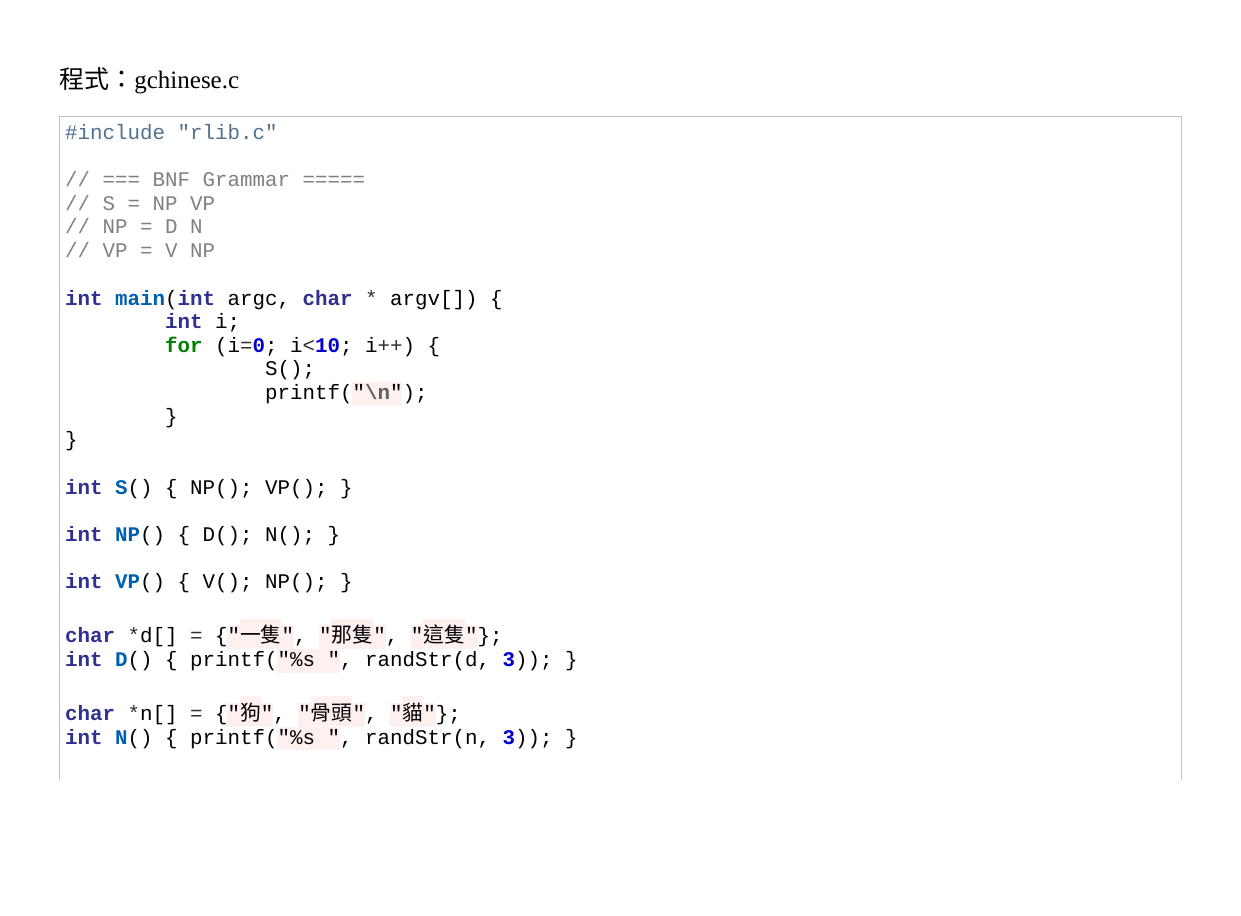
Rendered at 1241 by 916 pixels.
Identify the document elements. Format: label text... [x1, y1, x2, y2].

text 程式：gchinese.c [59, 59, 1181, 95]
table_header #include "rlib.c" // === BNF Grammar ===== // S = NP VP // NP = D N // VP = V NP int main(int argc, char * argv[]) { int i; for (i=0; i<10; i++) { S(); printf("\n"); } } int S() { NP(); VP(); } int NP() { D(); N(); } int VP() { V(); NP(); } char *d[] = {"一隻", "那隻", "這隻"}; int D() { printf("%s ", randStr(d, 3)); } char *n[] = {"狗", "骨頭", "貓"}; int N() { printf("%s ", randStr(n, 3)); } [60, 117, 1181, 780]
